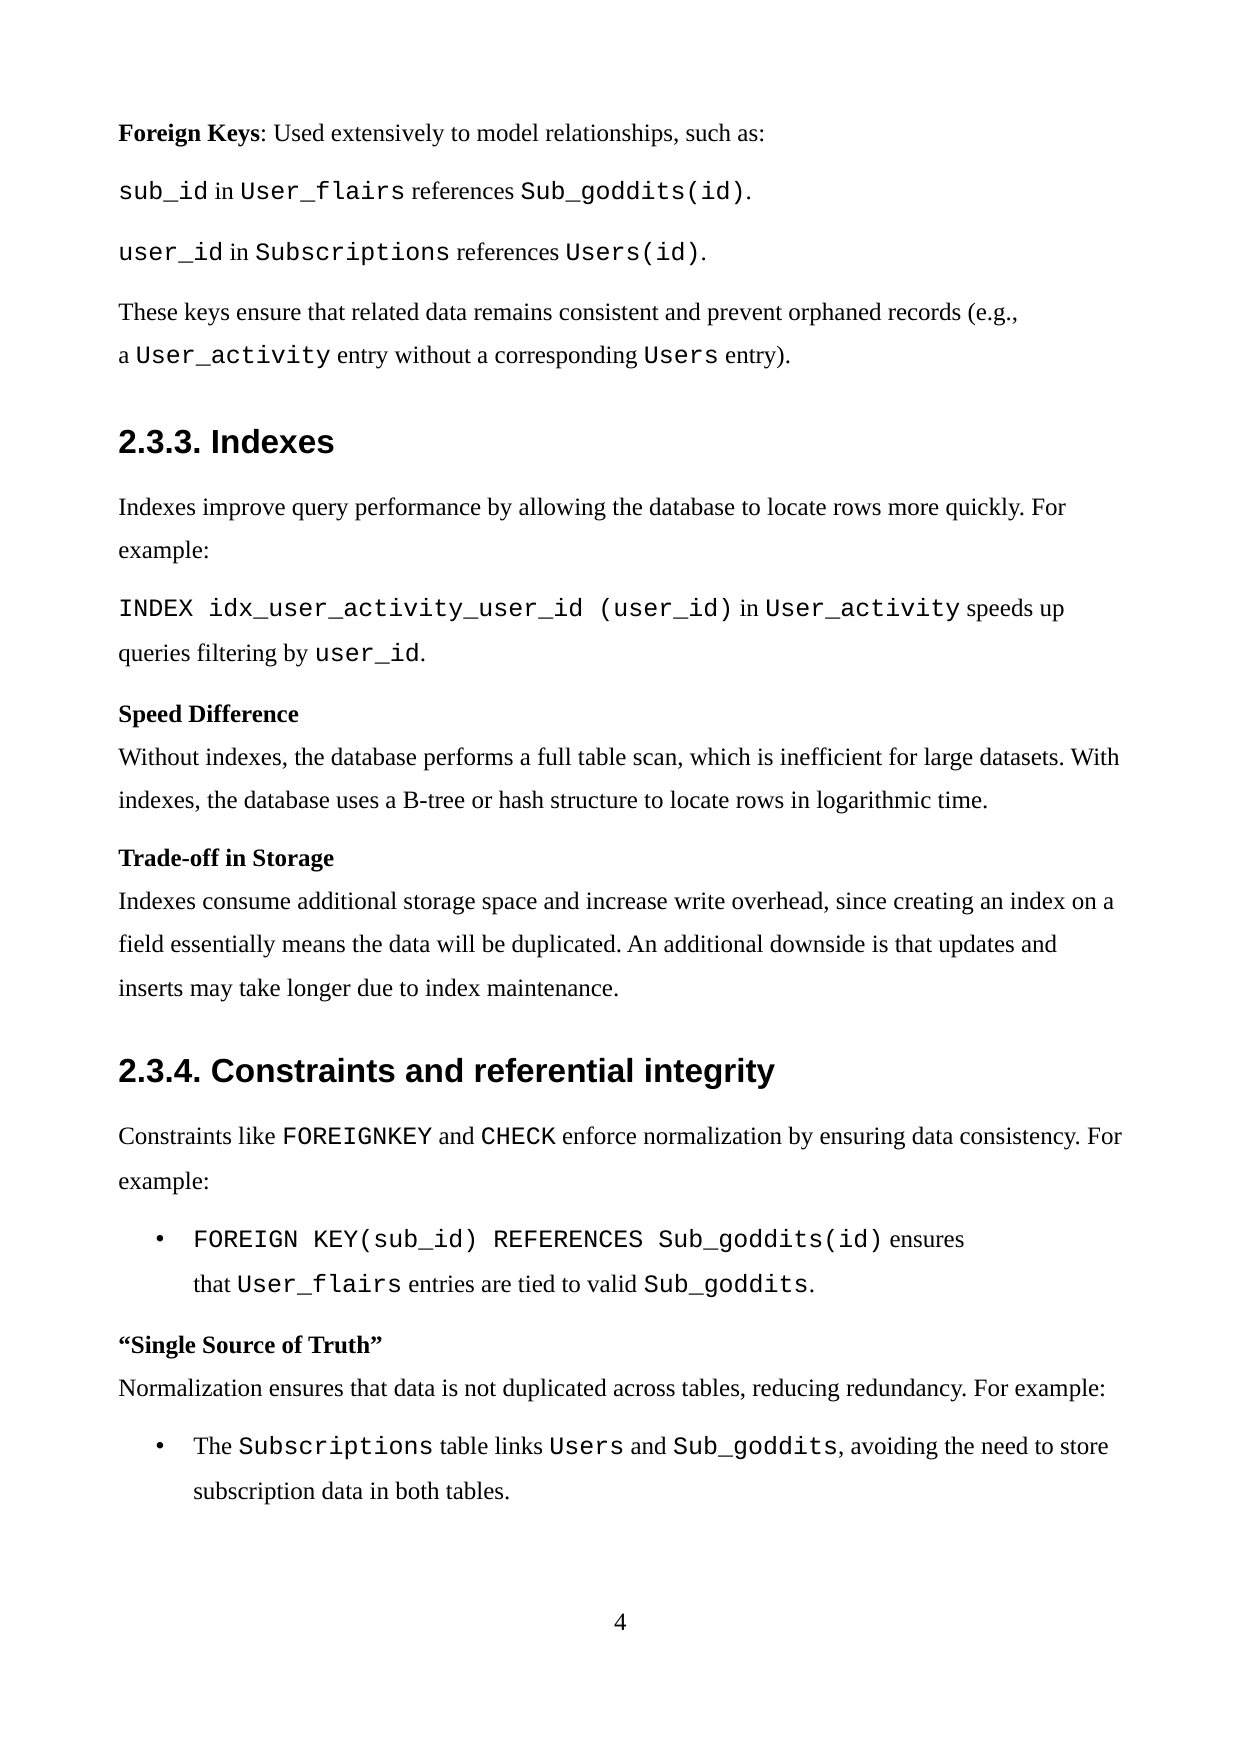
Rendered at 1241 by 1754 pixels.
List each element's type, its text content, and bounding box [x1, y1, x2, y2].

text sub_id in User_flairs references Sub_goddits(id). [118, 176, 1122, 207]
text These keys ensure that related data remains consistent and prevent orphaned records (e.g., a User_activity entry without a corresponding Users entry). [118, 297, 1122, 371]
subtitle 2.3.4. Constraints and referential integrity [118, 1051, 1122, 1089]
text Foreign Keys: Used extensively to model relationships, such as: [118, 118, 1122, 147]
text user_id in Subscriptions references Users(id). [118, 237, 1122, 267]
text INDEX idx_user_activity_user_id (user_id) in User_activity speeds up queries filtering by user_id. [118, 593, 1122, 669]
text Constraints like FOREIGNKEY and CHECK enforce normalization by ensuring data consistency. For example: [118, 1121, 1122, 1195]
text Trade-off in Storage Indexes consume additional storage space and increase write overhead, since creating an index on a field essentially means the data will be duplicated. An additional downside is that updates and inserts may take longer due to index maintenance. [118, 843, 1122, 1001]
text Indexes improve query performance by allowing the database to locate rows more quickly. For example: [118, 492, 1122, 564]
subtitle 2.3.3. Indexes [118, 422, 1122, 461]
text “Single Source of Truth” Normalization ensures that data is not duplicated across tables, reducing redundancy. For example: [118, 1330, 1122, 1402]
text Speed Difference Without indexes, the database performs a full table scan, which is inefficient for large datasets. With indexes, the database uses a B-tree or hash structure to locate rows in logarithmic time. [118, 699, 1122, 814]
list The Subscriptions table links Users and Sub_goddits, avoiding the need to store subscription data in both tables. [156, 1431, 1122, 1505]
list FOREIGN KEY(sub_id) REFERENCES Sub_goddits(id) ensures that User_flairs entries are tied to valid Sub_goddits. [156, 1224, 1122, 1300]
